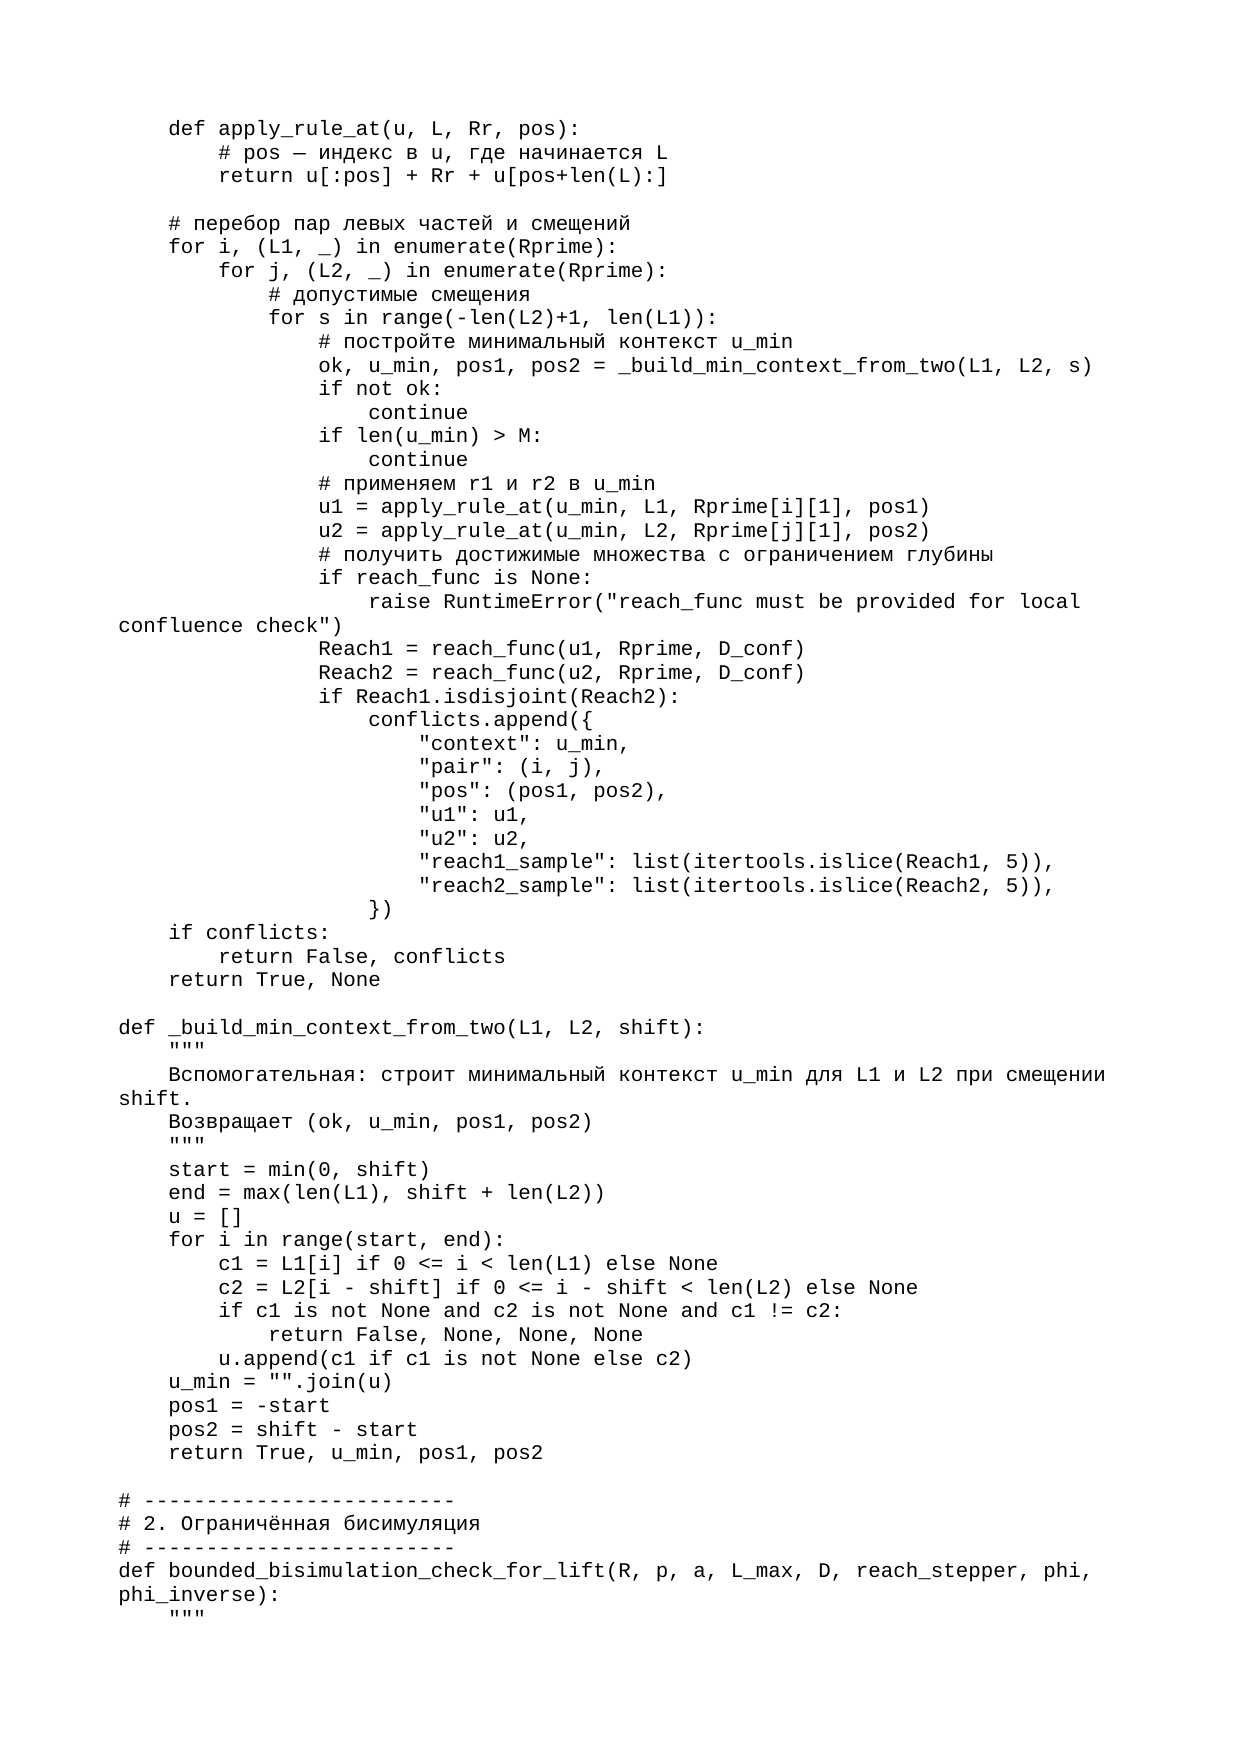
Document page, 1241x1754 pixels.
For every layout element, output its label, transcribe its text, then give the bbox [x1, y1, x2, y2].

text u = [] [118, 1206, 1122, 1229]
text return False, None, None, None [118, 1324, 1122, 1348]
text # pos — индекс в u, где начинается L [118, 142, 1122, 165]
text c2 = L2[i - shift] if 0 <= i - shift < len(L2) else None [118, 1277, 1122, 1300]
text }) [118, 898, 1122, 922]
text # ------------------------- [118, 1537, 1122, 1561]
text "u2": u2, [118, 827, 1122, 851]
text return u[:pos] + Rr + u[pos+len(L):] [118, 165, 1122, 189]
text u.append(c1 if c1 is not None else c2) [118, 1348, 1122, 1371]
text continue [118, 449, 1122, 473]
text pos1 = -start [118, 1395, 1122, 1419]
text Reach2 = reach_func(u2, Rprime, D_conf) [118, 662, 1122, 686]
text if c1 is not None and c2 is not None and c1 != c2: [118, 1300, 1122, 1324]
text """ [118, 1040, 1122, 1064]
text "reach2_sample": list(itertools.islice(Reach2, 5)), [118, 875, 1122, 898]
text Reach1 = reach_func(u1, Rprime, D_conf) [118, 638, 1122, 662]
text "u1": u1, [118, 804, 1122, 827]
text "context": u_min, [118, 733, 1122, 757]
text "reach1_sample": list(itertools.islice(Reach1, 5)), [118, 851, 1122, 875]
text if len(u_min) > M: [118, 426, 1122, 449]
text ok, u_min, pos1, pos2 = _build_min_context_from_two(L1, L2, s) [118, 354, 1122, 378]
text if reach_func is None: [118, 567, 1122, 591]
text raise RuntimeError("reach_func must be provided for local confluence check") [118, 591, 1122, 638]
text continue [118, 402, 1122, 426]
text end = max(len(L1), shift + len(L2)) [118, 1182, 1122, 1206]
text for s in range(-len(L2)+1, len(L1)): [118, 307, 1122, 331]
text c1 = L1[i] if 0 <= i < len(L1) else None [118, 1253, 1122, 1277]
text # 2. Ограничённая бисимуляция [118, 1513, 1122, 1537]
text u_min = "".join(u) [118, 1371, 1122, 1395]
text """ [118, 1135, 1122, 1158]
text pos2 = shift - start [118, 1419, 1122, 1442]
text if conflicts: [118, 922, 1122, 946]
text # перебор пар левых частей и смещений [118, 213, 1122, 236]
text if not ok: [118, 378, 1122, 402]
text Вспомогательная: строит минимальный контекст u_min для L1 и L2 при смещении shift. [118, 1064, 1122, 1111]
text conflicts.append({ [118, 709, 1122, 733]
text start = min(0, shift) [118, 1158, 1122, 1182]
text return True, u_min, pos1, pos2 [118, 1442, 1122, 1466]
text return False, conflicts [118, 946, 1122, 969]
text for j, (L2, _) in enumerate(Rprime): [118, 260, 1122, 284]
text # применяем r1 и r2 в u_min [118, 473, 1122, 496]
text # получить достижимые множества с ограничением глубины [118, 544, 1122, 567]
text def apply_rule_at(u, L, Rr, pos): [118, 118, 1122, 142]
text # допустимые смещения [118, 284, 1122, 307]
text "pos": (pos1, pos2), [118, 780, 1122, 804]
text """ [118, 1608, 1122, 1631]
text for i, (L1, _) in enumerate(Rprime): [118, 236, 1122, 260]
text def bounded_bisimulation_check_for_lift(R, p, a, L_max, D, reach_stepper, phi, phi_inverse): [118, 1561, 1122, 1608]
text # ------------------------- [118, 1489, 1122, 1513]
text "pair": (i, j), [118, 757, 1122, 780]
text # постройте минимальный контекст u_min [118, 331, 1122, 354]
text return True, None [118, 969, 1122, 993]
text for i in range(start, end): [118, 1229, 1122, 1253]
text def _build_min_context_from_two(L1, L2, shift): [118, 1017, 1122, 1040]
text Возвращает (ok, u_min, pos1, pos2) [118, 1111, 1122, 1135]
text u1 = apply_rule_at(u_min, L1, Rprime[i][1], pos1) [118, 496, 1122, 520]
text u2 = apply_rule_at(u_min, L2, Rprime[j][1], pos2) [118, 520, 1122, 544]
text if Reach1.isdisjoint(Reach2): [118, 686, 1122, 709]
